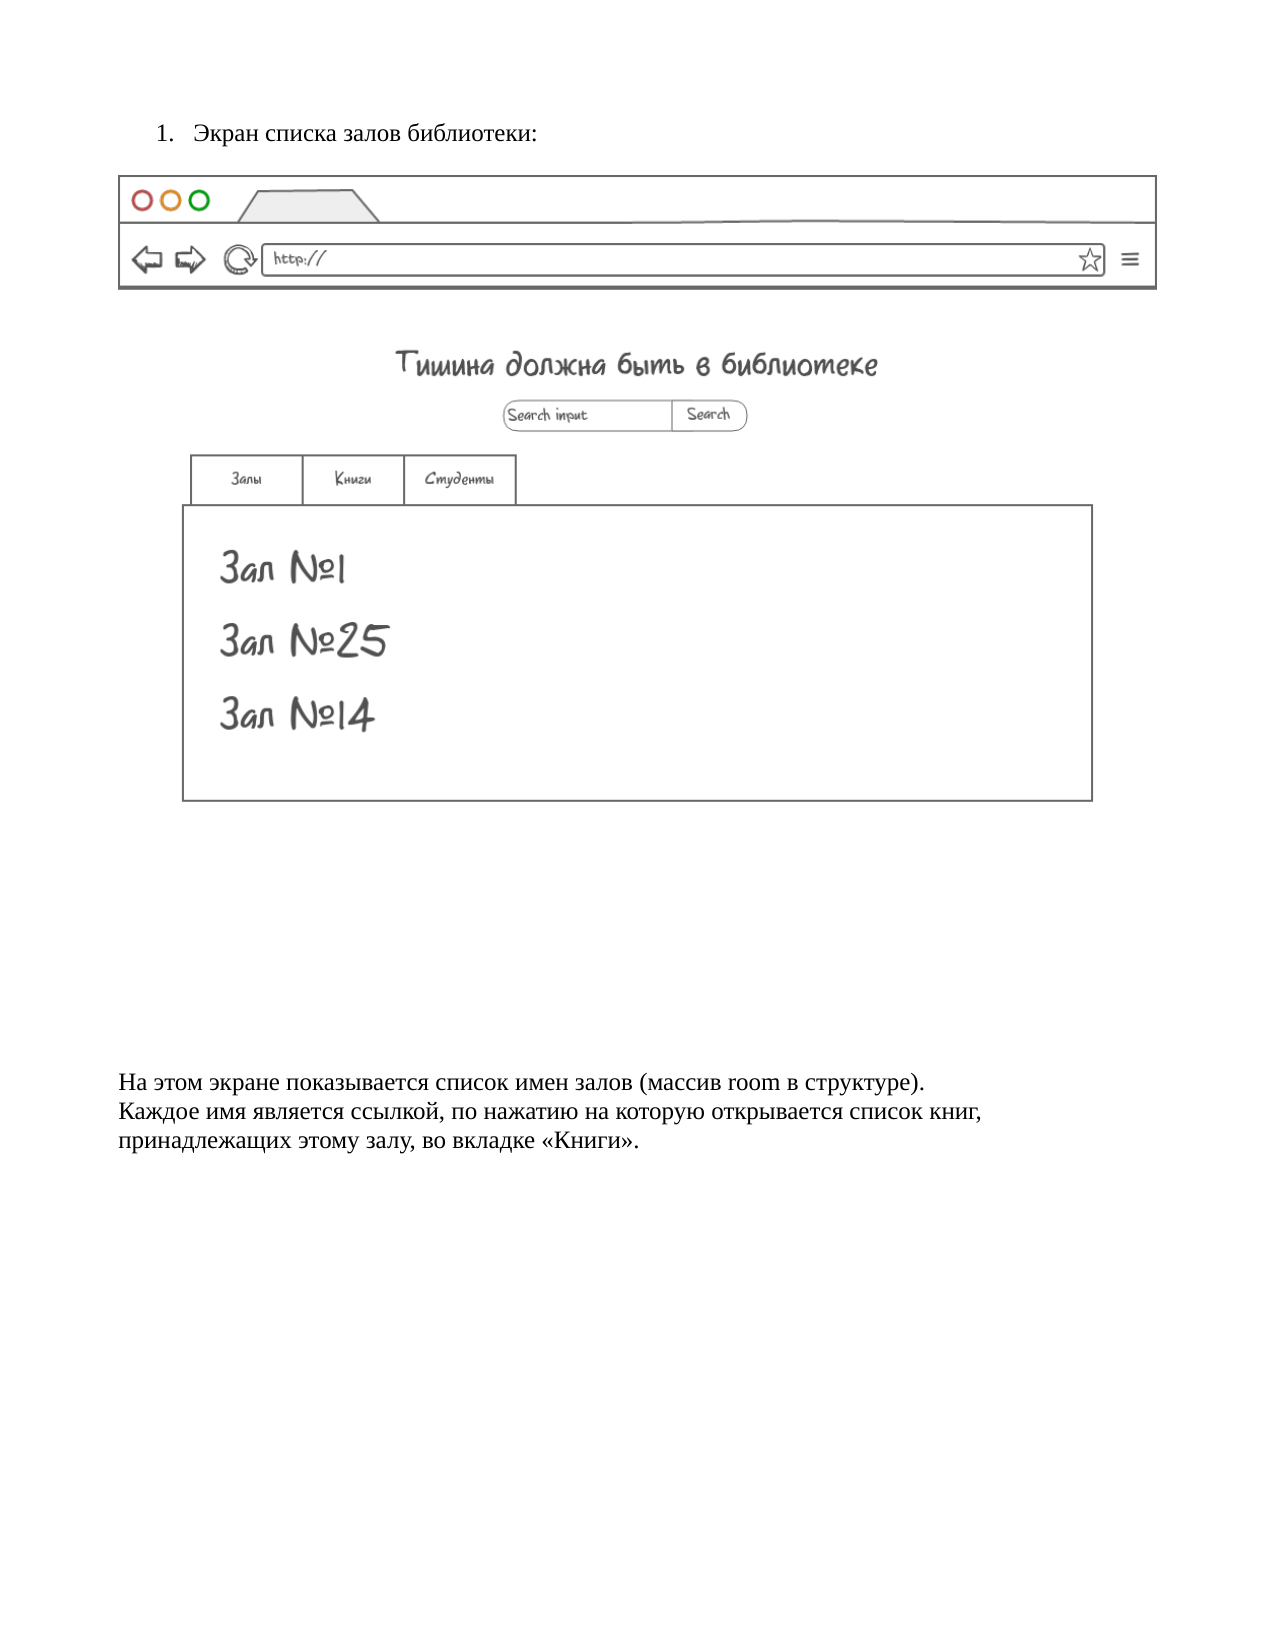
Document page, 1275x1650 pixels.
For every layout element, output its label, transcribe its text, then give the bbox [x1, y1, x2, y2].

text Каждое имя является ссылкой, по нажатию на которую открывается список книг, принадлежащих этому залу, во вкладке «Книги». [118, 1096, 1157, 1153]
picture [118, 175, 1157, 1068]
text На этом экране показывается список имен залов (массив room в структуре). [118, 1068, 1157, 1096]
list Экран списка залов библиотеки: [156, 118, 1157, 147]
